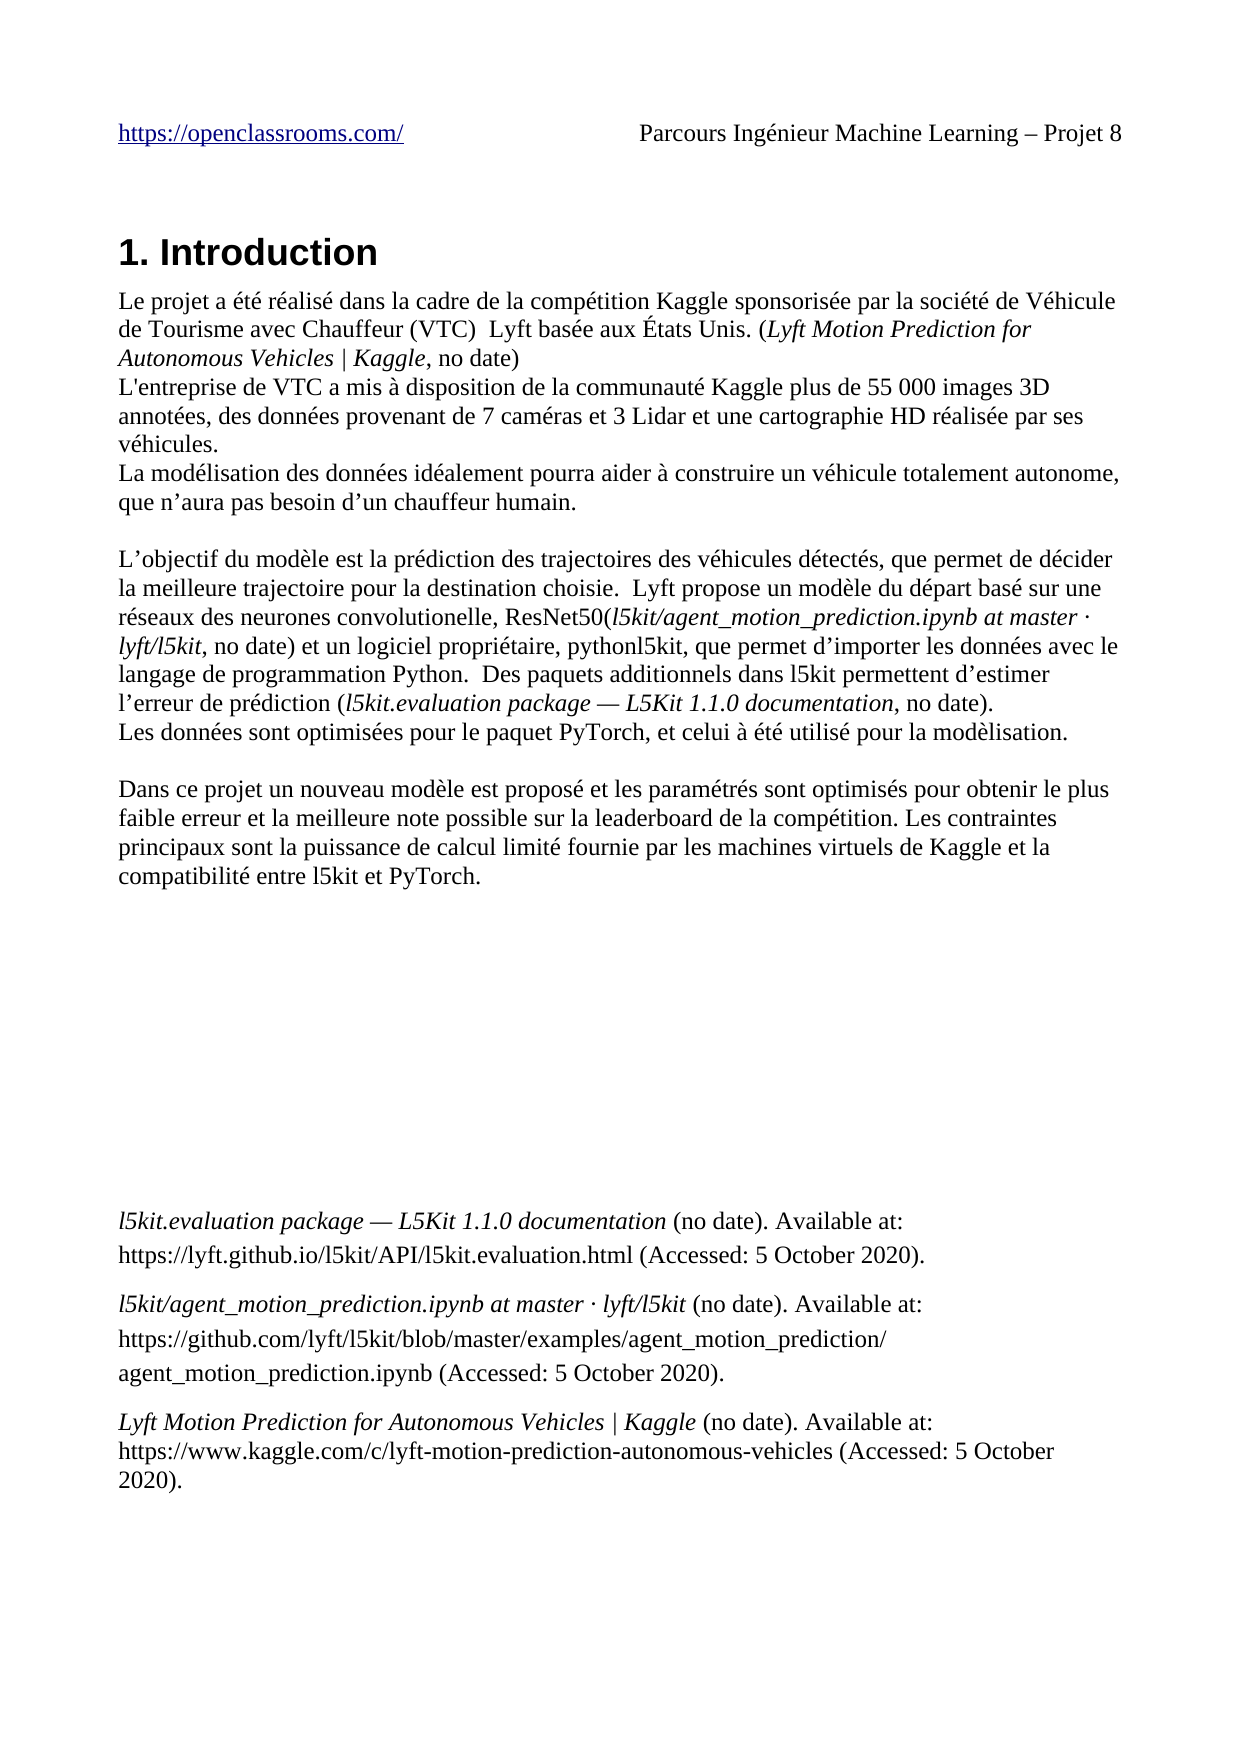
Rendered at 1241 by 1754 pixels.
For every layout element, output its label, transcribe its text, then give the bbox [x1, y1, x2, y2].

text L’objectif du modèle est la prédiction des trajectoires des véhicules détectés, que permet de décider la meilleure trajectoire pour la destination choisie. Lyft propose un modèle du départ basé sur une réseaux des neurones convolutionelle, ResNet50(l5kit/agent_motion_prediction.ipynb at master · lyft/l5kit, no date)⁠ et un logiciel propriétaire, pythonl5kit, que permet d’importer les données avec le langage de programmation Python. Des paquets additionnels dans l5kit permettent d’estimer l’erreur de prédiction (l5kit.evaluation package — L5Kit 1.1.0 documentation, no date)⁠. [118, 544, 1122, 717]
text l5kit.evaluation package — L5Kit 1.1.0 documentation (no date). Available at: https://lyft.github.io/l5kit/API/l5kit.evaluation.html (Accessed: 5 October 2020). [118, 1206, 1122, 1269]
text L'entreprise de VTC a mis à disposition de la communauté Kaggle plus de 55 000 images 3D annotées, des données provenant de 7 caméras et 3 Lidar et une cartographie HD réalisée par ses véhicules. [118, 372, 1122, 458]
text Les données sont optimisées pour le paquet PyTorch, et celui à été utilisé pour la modèlisation. [118, 717, 1122, 746]
text La modélisation des données idéalement pourra aider à construire un véhicule totalement autonome, que n’aura pas besoin d’un chauffeur humain. [118, 458, 1122, 516]
text Lyft Motion Prediction for Autonomous Vehicles | Kaggle (no date). Available at: https://www.kaggle.com/c/lyft-motion-prediction-autonomous-vehicles (Accessed: 5 October 2020). [118, 1407, 1122, 1493]
text l5kit/agent_motion_prediction.ipynb at master · lyft/l5kit (no date). Available at: https://github.com/lyft/l5kit/blob/master/examples/agent_motion_prediction/agent_motion_prediction.ipynb (Accessed: 5 October 2020). [118, 1289, 1122, 1387]
subtitle 1. Introduction [118, 230, 1122, 273]
text Dans ce projet un nouveau modèle est proposé et les paramétrés sont optimisés pour obtenir le plus faible erreur et la meilleure note possible sur la leaderboard de la compétition. Les contraintes principaux sont la puissance de calcul limité fournie par les machines virtuels de Kaggle et la compatibilité entre l5kit et PyTorch. [118, 774, 1122, 889]
text Le projet a été réalisé dans la cadre de la compétition Kaggle sponsorisée par la société de Véhicule de Tourisme avec Chauffeur (VTC) Lyft basée aux États Unis. (Lyft Motion Prediction for Autonomous Vehicles | Kaggle, no date) [118, 286, 1122, 372]
